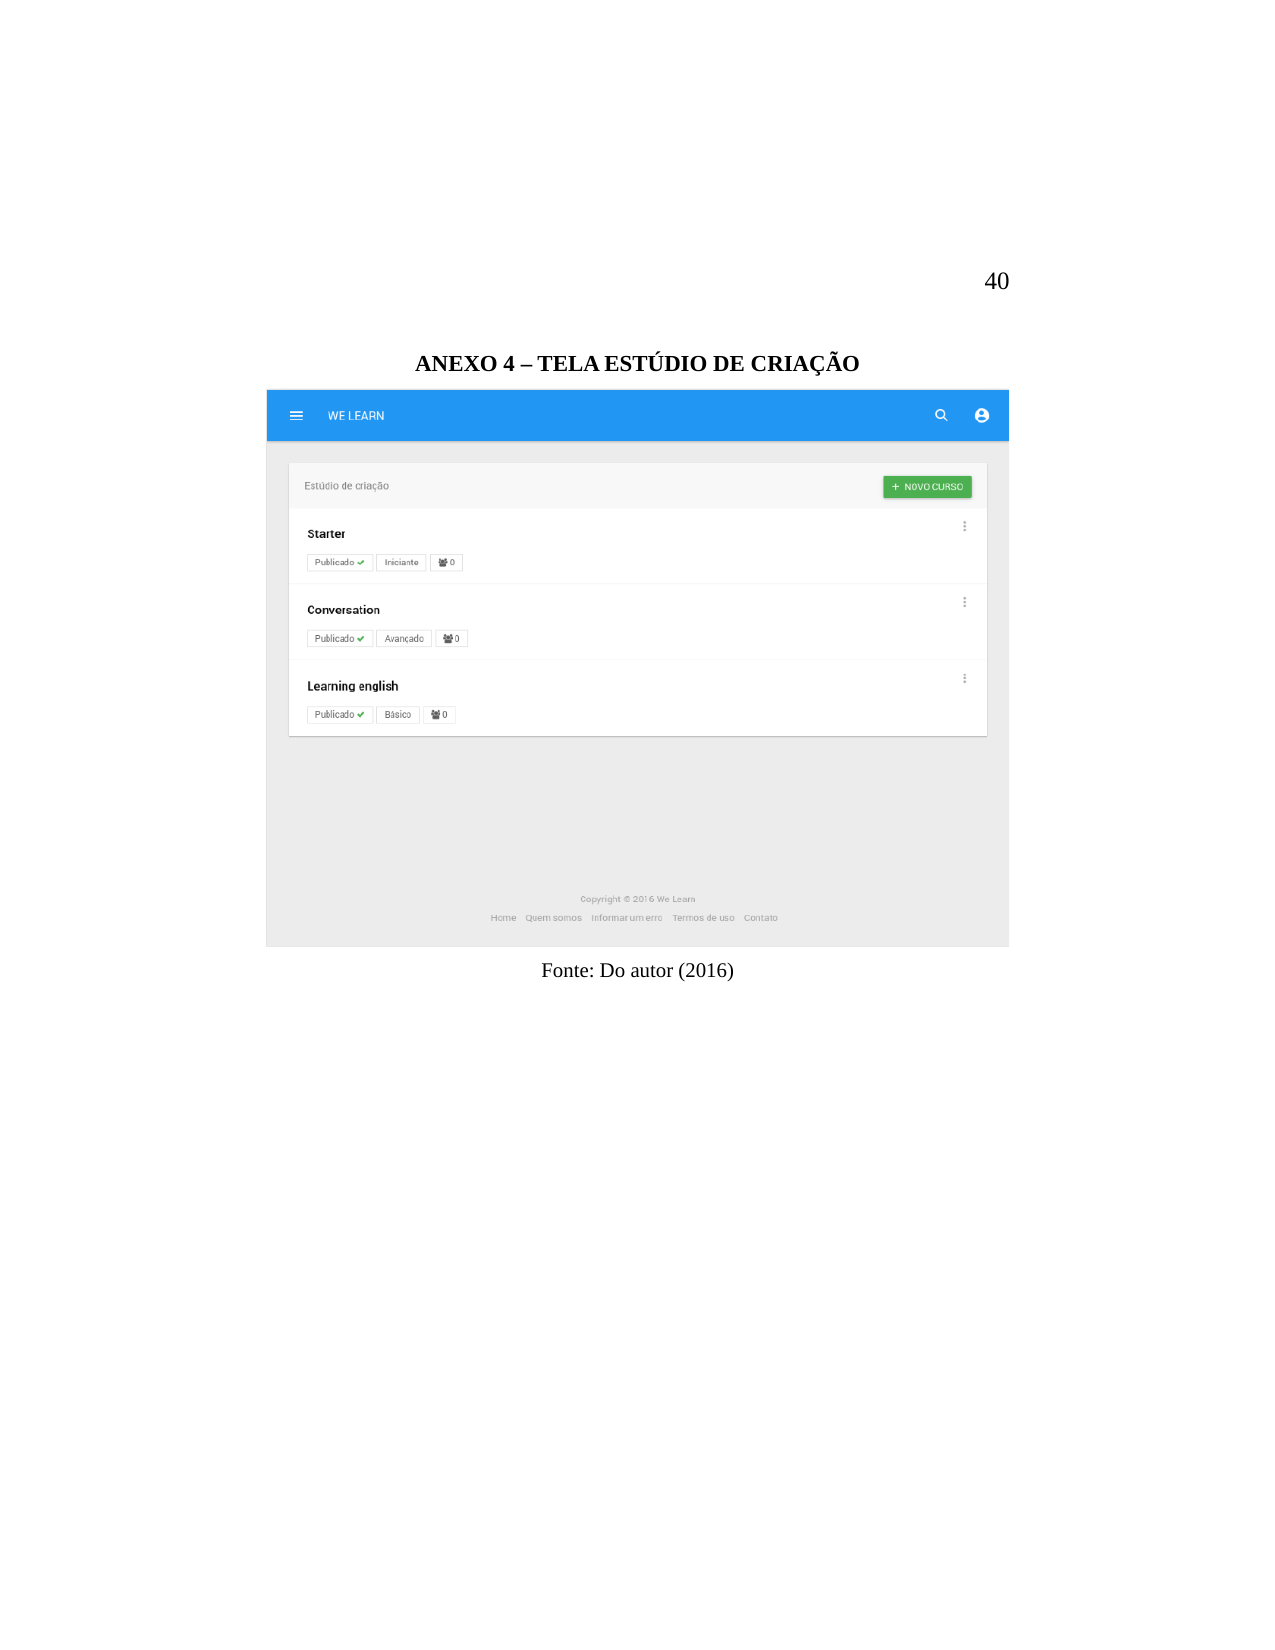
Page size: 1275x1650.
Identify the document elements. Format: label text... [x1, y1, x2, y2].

subtitle ANEXO 4 – TELA ESTÚDIO DE CRIAÇÃO [266, 350, 1009, 376]
text Fonte: Do autor (2016) [266, 947, 1009, 982]
picture [265, 388, 1010, 947]
